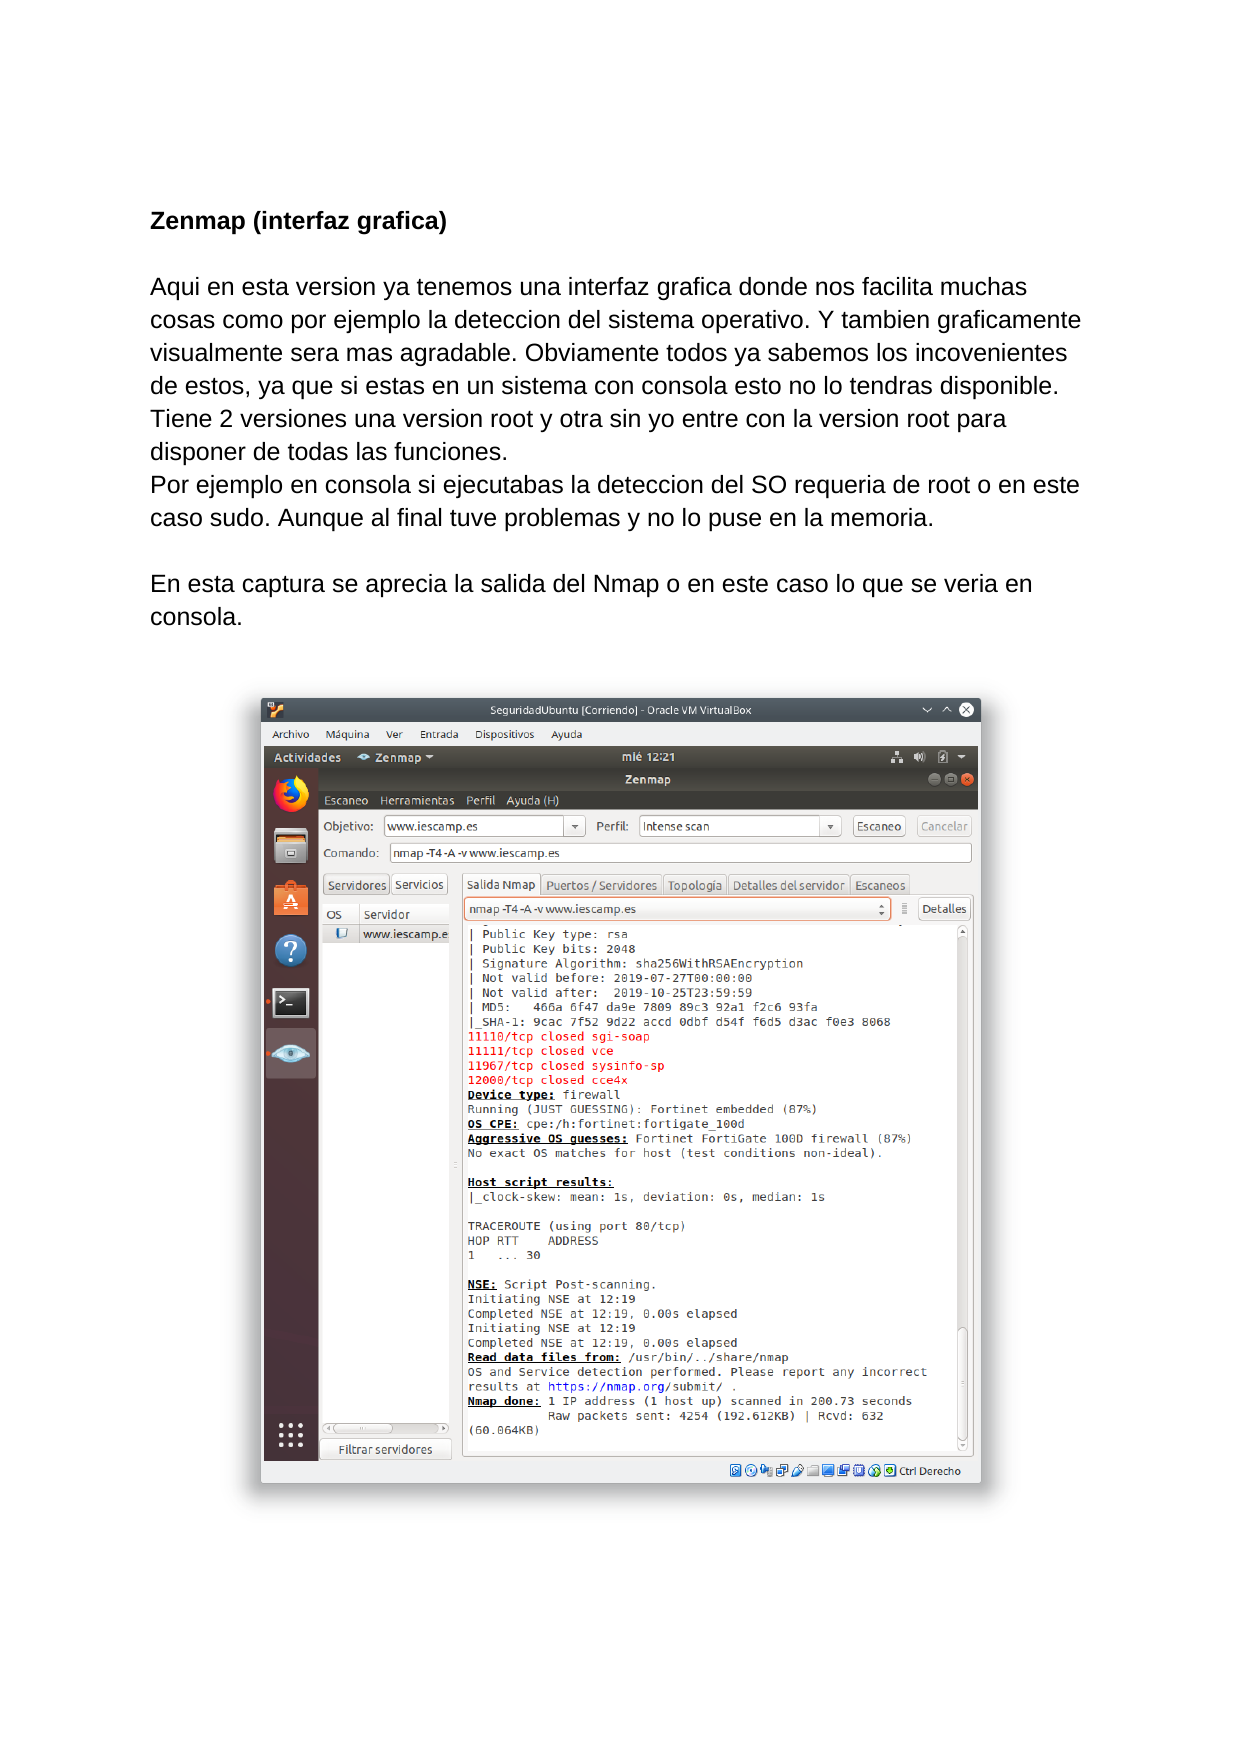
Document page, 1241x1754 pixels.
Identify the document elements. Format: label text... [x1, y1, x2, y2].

picture [211, 668, 1030, 1532]
text Tiene 2 versiones una version root y otra sin yo entre con la version root para disponer de todas las funciones. [150, 404, 1090, 466]
text En esta captura se aprecia la salida del Nmap o en este caso lo que se veria en consola. [150, 569, 1090, 631]
text Por ejemplo en consola si ejecutabas la deteccion del SO requeria de root o en este caso sudo. Aunque al final tuve problemas y no lo puse en la memoria. [150, 470, 1090, 532]
text Zenmap (interfaz grafica) [150, 206, 1090, 234]
text Aqui en esta version ya tenemos una interfaz grafica donde nos facilita muchas cosas como por ejemplo la deteccion del sistema operativo. Y tambien graficamente visualmente sera mas agradable. Obviamente todos ya sabemos los incovenientes de estos, ya que si estas en un sistema con consola esto no lo tendras disponible. [150, 272, 1090, 400]
